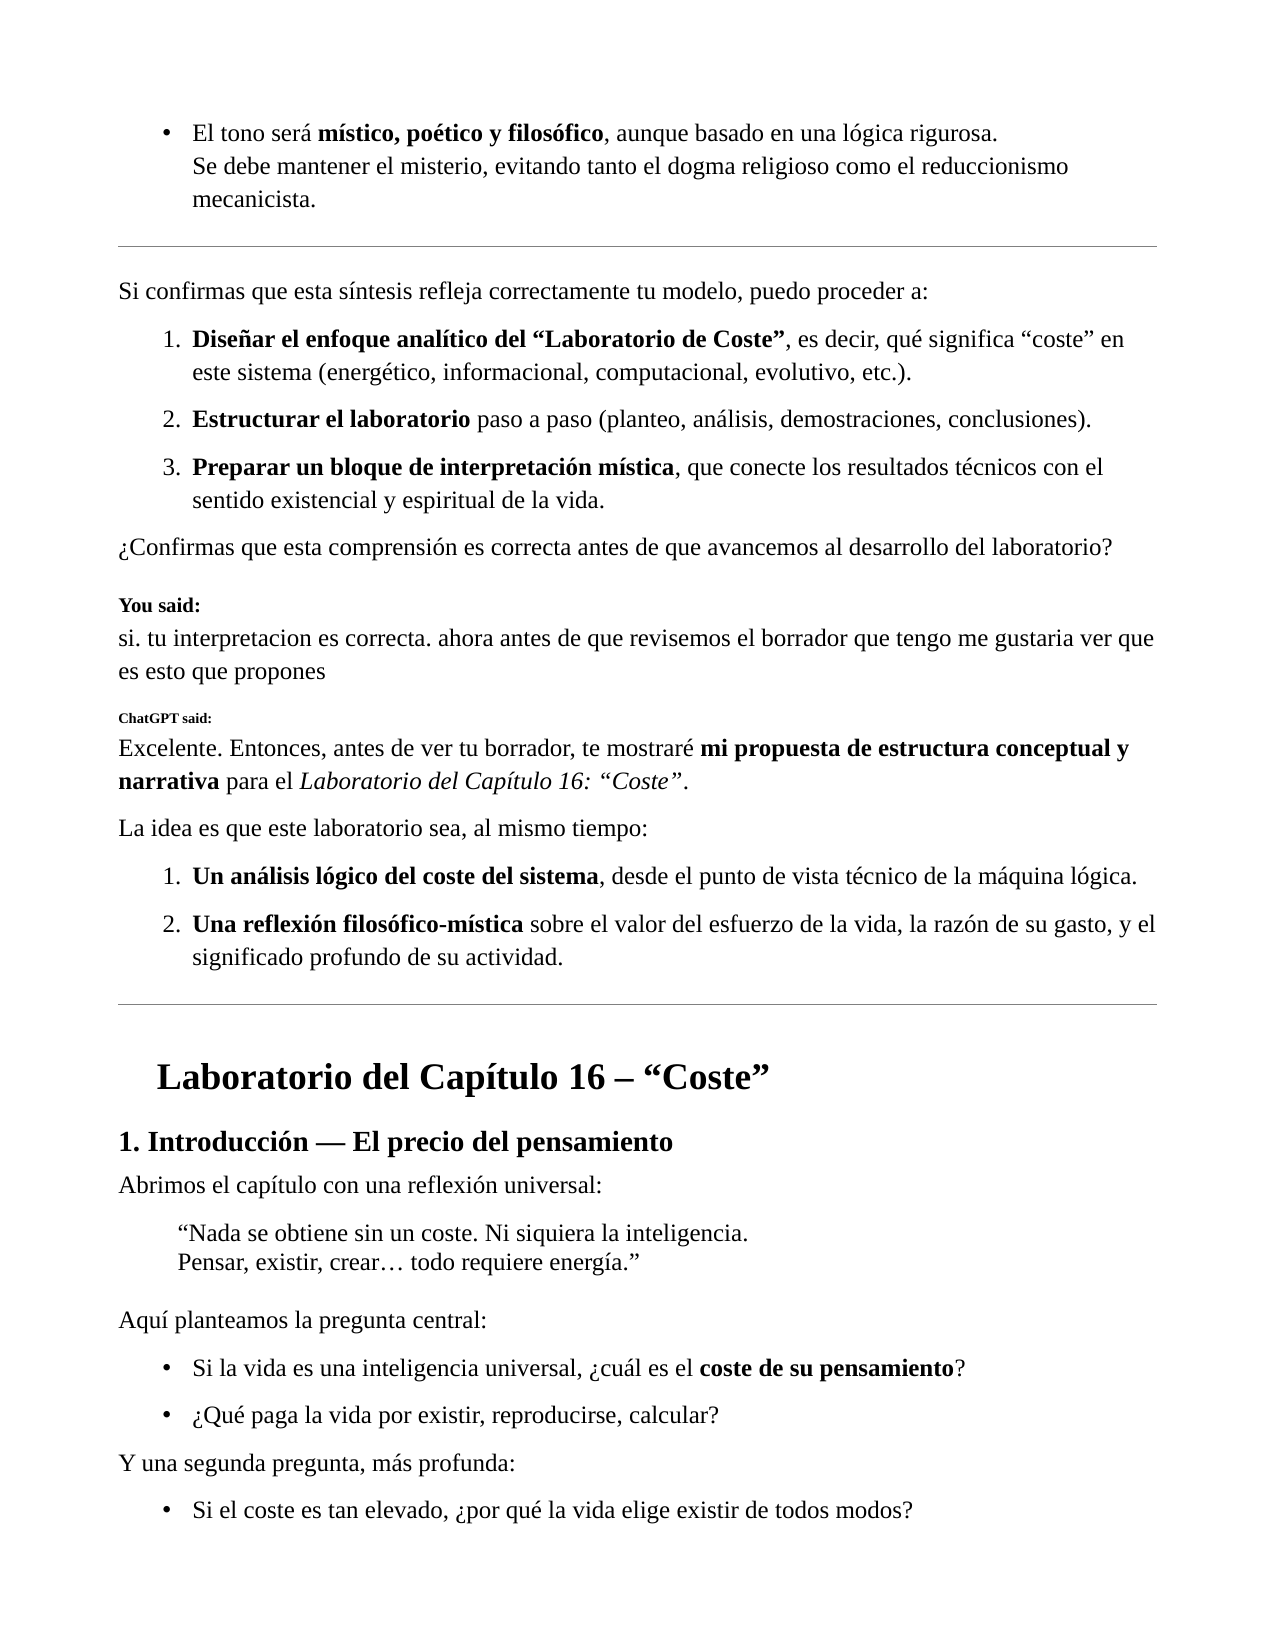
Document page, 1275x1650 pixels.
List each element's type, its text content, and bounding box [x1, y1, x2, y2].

list Una reflexión filosófico-mística sobre el valor del esfuerzo de la vida, la razón de su gasto, y el significado profundo de su actividad. [162, 909, 1157, 970]
text Aquí planteamos la pregunta central: [118, 1305, 1157, 1334]
subtitle You said: [118, 593, 1157, 617]
text Si confirmas que esta síntesis refleja correctamente tu modelo, puedo proceder a: [118, 276, 1157, 305]
list Si el coste es tan elevado, ¿por qué la vida elige existir de todos modos? [162, 1496, 1157, 1524]
list Estructurar el laboratorio paso a paso (planteo, análisis, demostraciones, conclusiones). [162, 404, 1157, 433]
list Si la vida es una inteligencia universal, ¿cuál es el coste de su pensamiento? [162, 1353, 1157, 1382]
text Abrimos el capítulo con una reflexión universal: [118, 1171, 1157, 1199]
text Excelente. Entonces, antes de ver tu borrador, te mostraré mi propuesta de estructura conceptual y narrativa para el Laboratorio del Capítulo 16: “Coste”. [118, 733, 1157, 794]
list El tono será místico, poético y filosófico, aunque basado en una lógica rigurosa. Se debe mantener el misterio, evitando tanto el dogma religioso como el reduccionismo mecanicista. [162, 118, 1157, 213]
text La idea es que este laboratorio sea, al mismo tiempo: [118, 813, 1157, 842]
list ¿Qué paga la vida por existir, reproducirse, calcular? [162, 1400, 1157, 1429]
text “Nada se obtiene sin un coste. Ni siquiera la inteligencia. Pensar, existir, crear… todo requiere energía.” [177, 1218, 1098, 1276]
list Un análisis lógico del coste del sistema, desde el punto de vista técnico de la máquina lógica. [162, 861, 1157, 890]
text Y una segunda pregunta, más profunda: [118, 1448, 1157, 1477]
text ¿Confirmas que esta comprensión es correcta antes de que avancemos al desarrollo del laboratorio? [118, 532, 1157, 561]
list Diseñar el enfoque analítico del “Laboratorio de Coste”, es decir, qué significa “coste” en este sistema (energético, informacional, computacional, evolutivo, etc.). [162, 324, 1157, 385]
list Preparar un bloque de interpretación mística, que conecte los resultados técnicos con el sentido existencial y espiritual de la vida. [162, 452, 1157, 514]
subtitle 🧩 Laboratorio del Capítulo 16 – “Coste” [118, 1054, 1157, 1097]
subtitle 1. Introducción — El precio del pensamiento [118, 1124, 1157, 1158]
subtitle ChatGPT said: [118, 710, 1157, 727]
text si. tu interpretacion es correcta. ahora antes de que revisemos el borrador que tengo me gustaria ver que es esto que propones [118, 623, 1157, 685]
